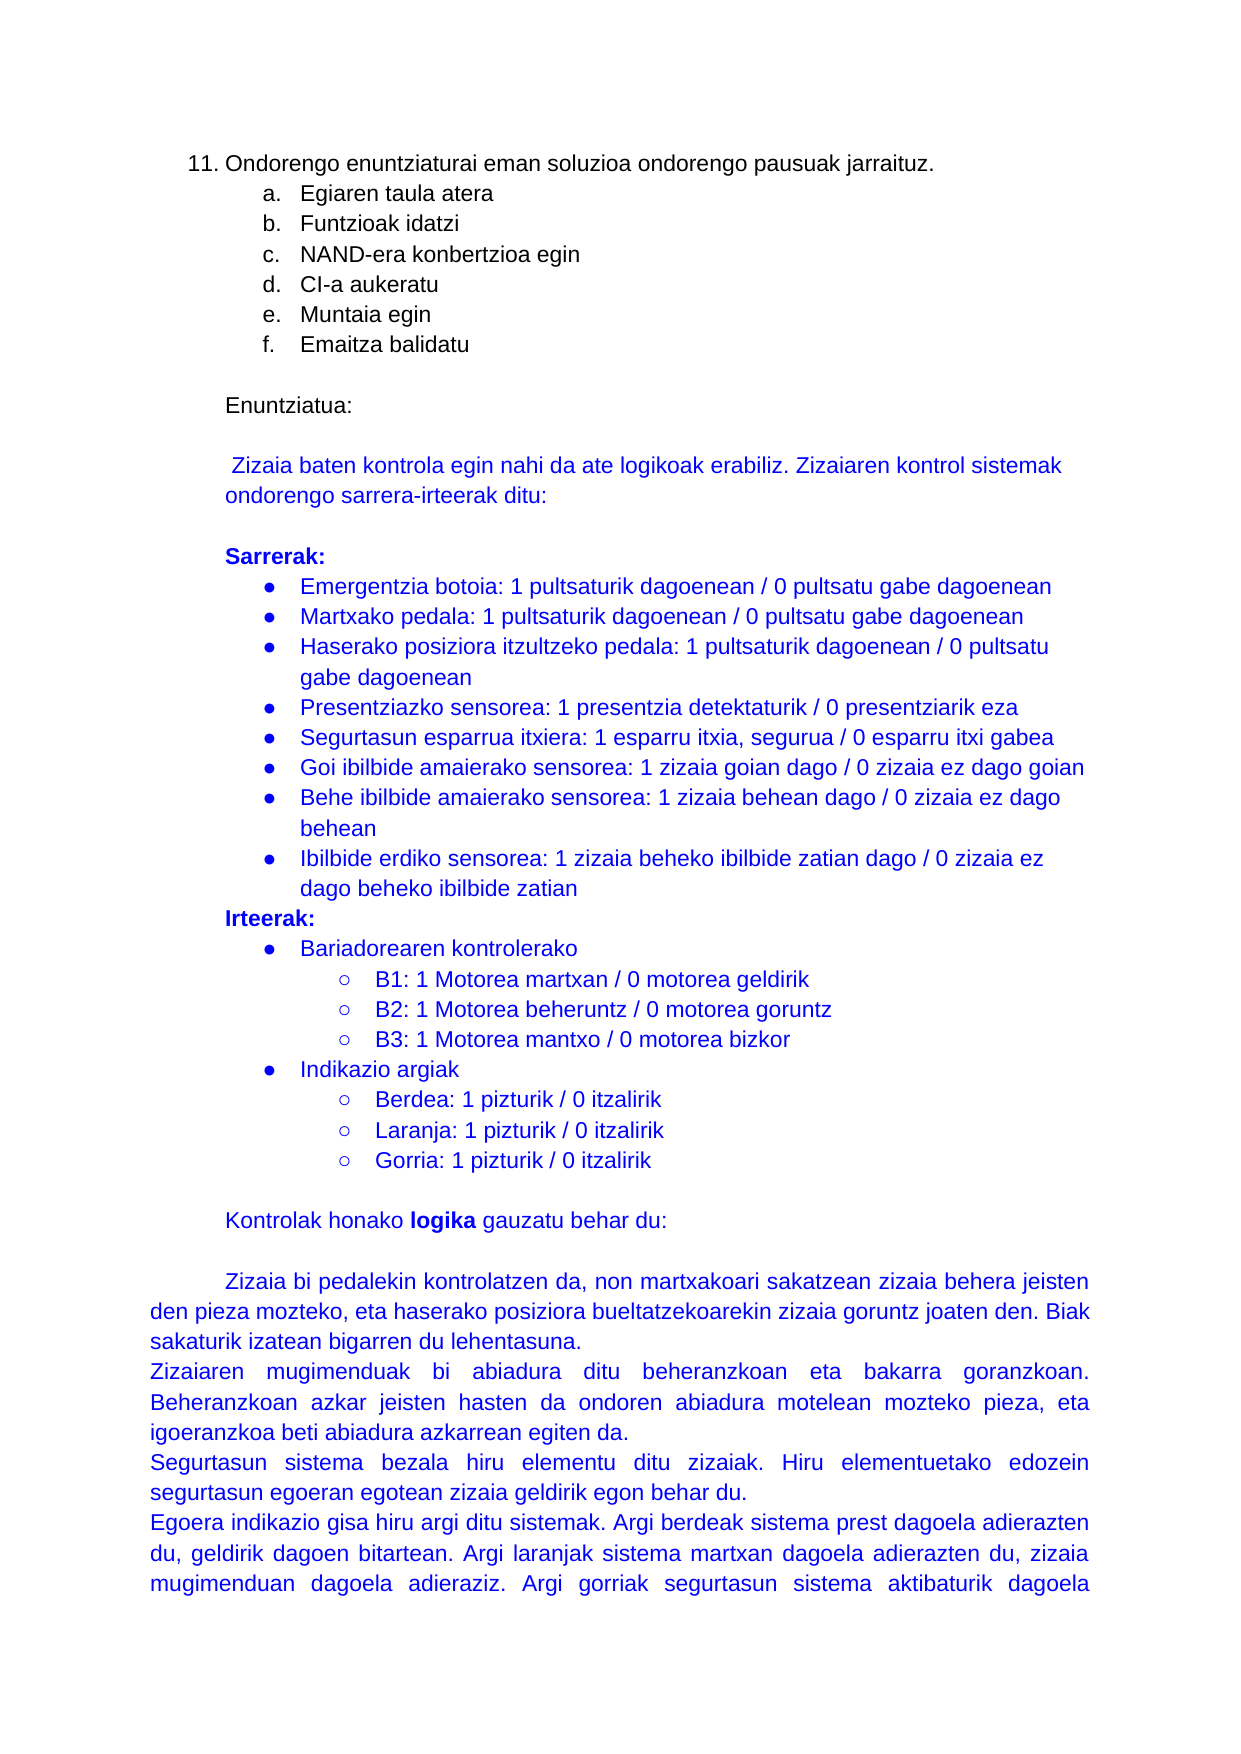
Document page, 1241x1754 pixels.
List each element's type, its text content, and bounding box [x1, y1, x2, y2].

list Egiaren taula atera [262, 180, 1090, 207]
list NAND-era konbertzioa egin [262, 241, 1090, 267]
text Kontrolak honako logika gauzatu behar du: [150, 1207, 1090, 1234]
text Zizaia baten kontrola egin nahi da ate logikoak erabiliz. Zizaiaren kontrol sistemak ondorengo sarrera-irteerak ditu: [225, 452, 1090, 509]
list Muntaia egin [262, 301, 1090, 327]
list B2: 1 Motorea beheruntz / 0 motorea goruntz [337, 996, 1090, 1022]
text Segurtasun sistema bezala hiru elementu ditu zizaiak. Hiru elementuetako edozein segurtasun egoeran egotean zizaia geldirik egon behar du. [150, 1449, 1090, 1506]
text Irteerak: [150, 905, 1090, 932]
list B3: 1 Motorea mantxo / 0 motorea bizkor [337, 1026, 1090, 1052]
text Zizaia bi pedalekin kontrolatzen da, non martxakoari sakatzean zizaia behera jeisten den pieza mozteko, eta haserako posiziora bueltatzekoarekin zizaia goruntz joaten den. Biak sakaturik izatean bigarren du lehentasuna. [150, 1268, 1090, 1354]
list Martxako pedala: 1 pultsaturik dagoenean / 0 pultsatu gabe dagoenean [262, 603, 1090, 629]
list Presentziazko sensorea: 1 presentzia detektaturik / 0 presentziarik eza [262, 694, 1090, 720]
list Berdea: 1 pizturik / 0 itzalirik [337, 1086, 1090, 1113]
list Bariadorearen kontrolerako [262, 935, 1090, 962]
text Sarrerak: [150, 543, 1090, 569]
list Goi ibilbide amaierako sensorea: 1 zizaia goian dago / 0 zizaia ez dago goian [262, 754, 1090, 781]
list Behe ibilbide amaierako sensorea: 1 zizaia behean dago / 0 zizaia ez dago behean [262, 784, 1090, 841]
list Segurtasun esparrua itxiera: 1 esparru itxia, segurua / 0 esparru itxi gabea [262, 724, 1090, 750]
list Emergentzia botoia: 1 pultsaturik dagoenean / 0 pultsatu gabe dagoenean [262, 573, 1090, 599]
list CI-a aukeratu [262, 271, 1090, 297]
list Emaitza balidatu [262, 331, 1090, 358]
list Funtzioak idatzi [262, 210, 1090, 237]
list Gorria: 1 pizturik / 0 itzalirik [337, 1147, 1090, 1173]
text Zizaiaren mugimenduak bi abiadura ditu beheranzkoan eta bakarra goranzkoan. Beheranzkoan azkar jeisten hasten da ondoren abiadura motelean mozteko pieza, eta igoeranzkoa beti abiadura azkarrean egiten da. [150, 1358, 1090, 1445]
text Egoera indikazio gisa hiru argi ditu sistemak. Argi berdeak sistema prest dagoela adierazten du, geldirik dagoen bitartean. Argi laranjak sistema martxan dagoela adierazten du, zizaia mugimenduan dagoela adieraziz. Argi gorriak segurtasun sistema aktibaturik dagoela [150, 1509, 1090, 1596]
list Indikazio argiak [262, 1056, 1090, 1083]
list Laranja: 1 pizturik / 0 itzalirik [337, 1117, 1090, 1143]
list Ibilbide erdiko sensorea: 1 zizaia beheko ibilbide zatian dago / 0 zizaia ez dago beheko ibilbide zatian [262, 845, 1090, 901]
list B1: 1 Motorea martxan / 0 motorea geldirik [337, 966, 1090, 992]
text Enuntziatua: [225, 392, 1090, 418]
list Haserako posiziora itzultzeko pedala: 1 pultsaturik dagoenean / 0 pultsatu gabe dagoenean [262, 633, 1090, 690]
list Ondorengo enuntziaturai eman soluzioa ondorengo pausuak jarraituz. [187, 150, 1090, 176]
